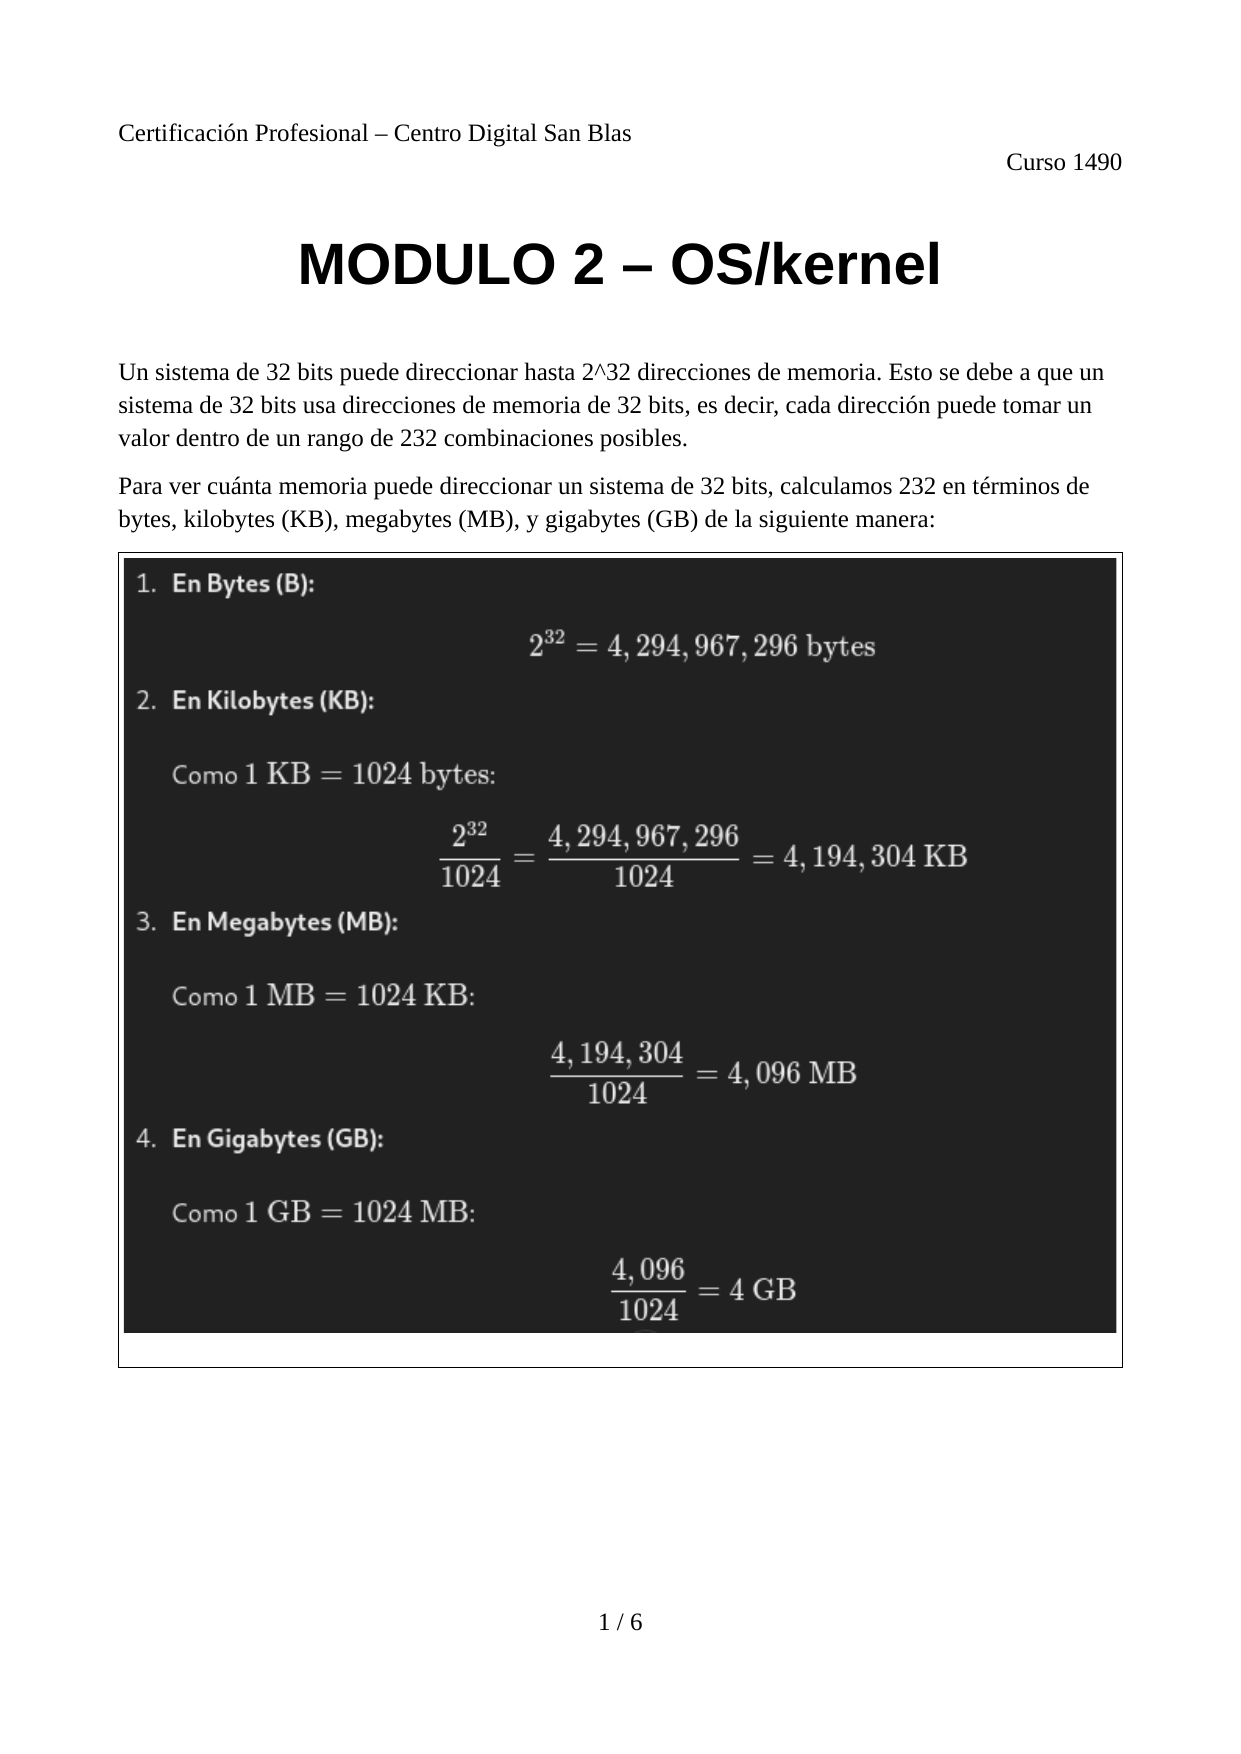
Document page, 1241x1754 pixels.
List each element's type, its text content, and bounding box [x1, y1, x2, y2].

picture [123, 558, 1117, 1333]
table_header [119, 553, 1122, 1367]
title MODULO 2 – OS/kernel [118, 230, 1122, 297]
text Un sistema de 32 bits puede direccionar hasta 2^32 direcciones de memoria. Esto se debe a que un sistema de 32 bits usa direcciones de memoria de 32 bits, es decir, cada dirección puede tomar un valor dentro de un rango de 232 combinaciones posibles. [118, 357, 1122, 452]
text Para ver cuánta memoria puede direccionar un sistema de 32 bits, calculamos 232 en términos de bytes, kilobytes (KB), megabytes (MB), y gigabytes (GB) de la siguiente manera: [118, 471, 1122, 533]
